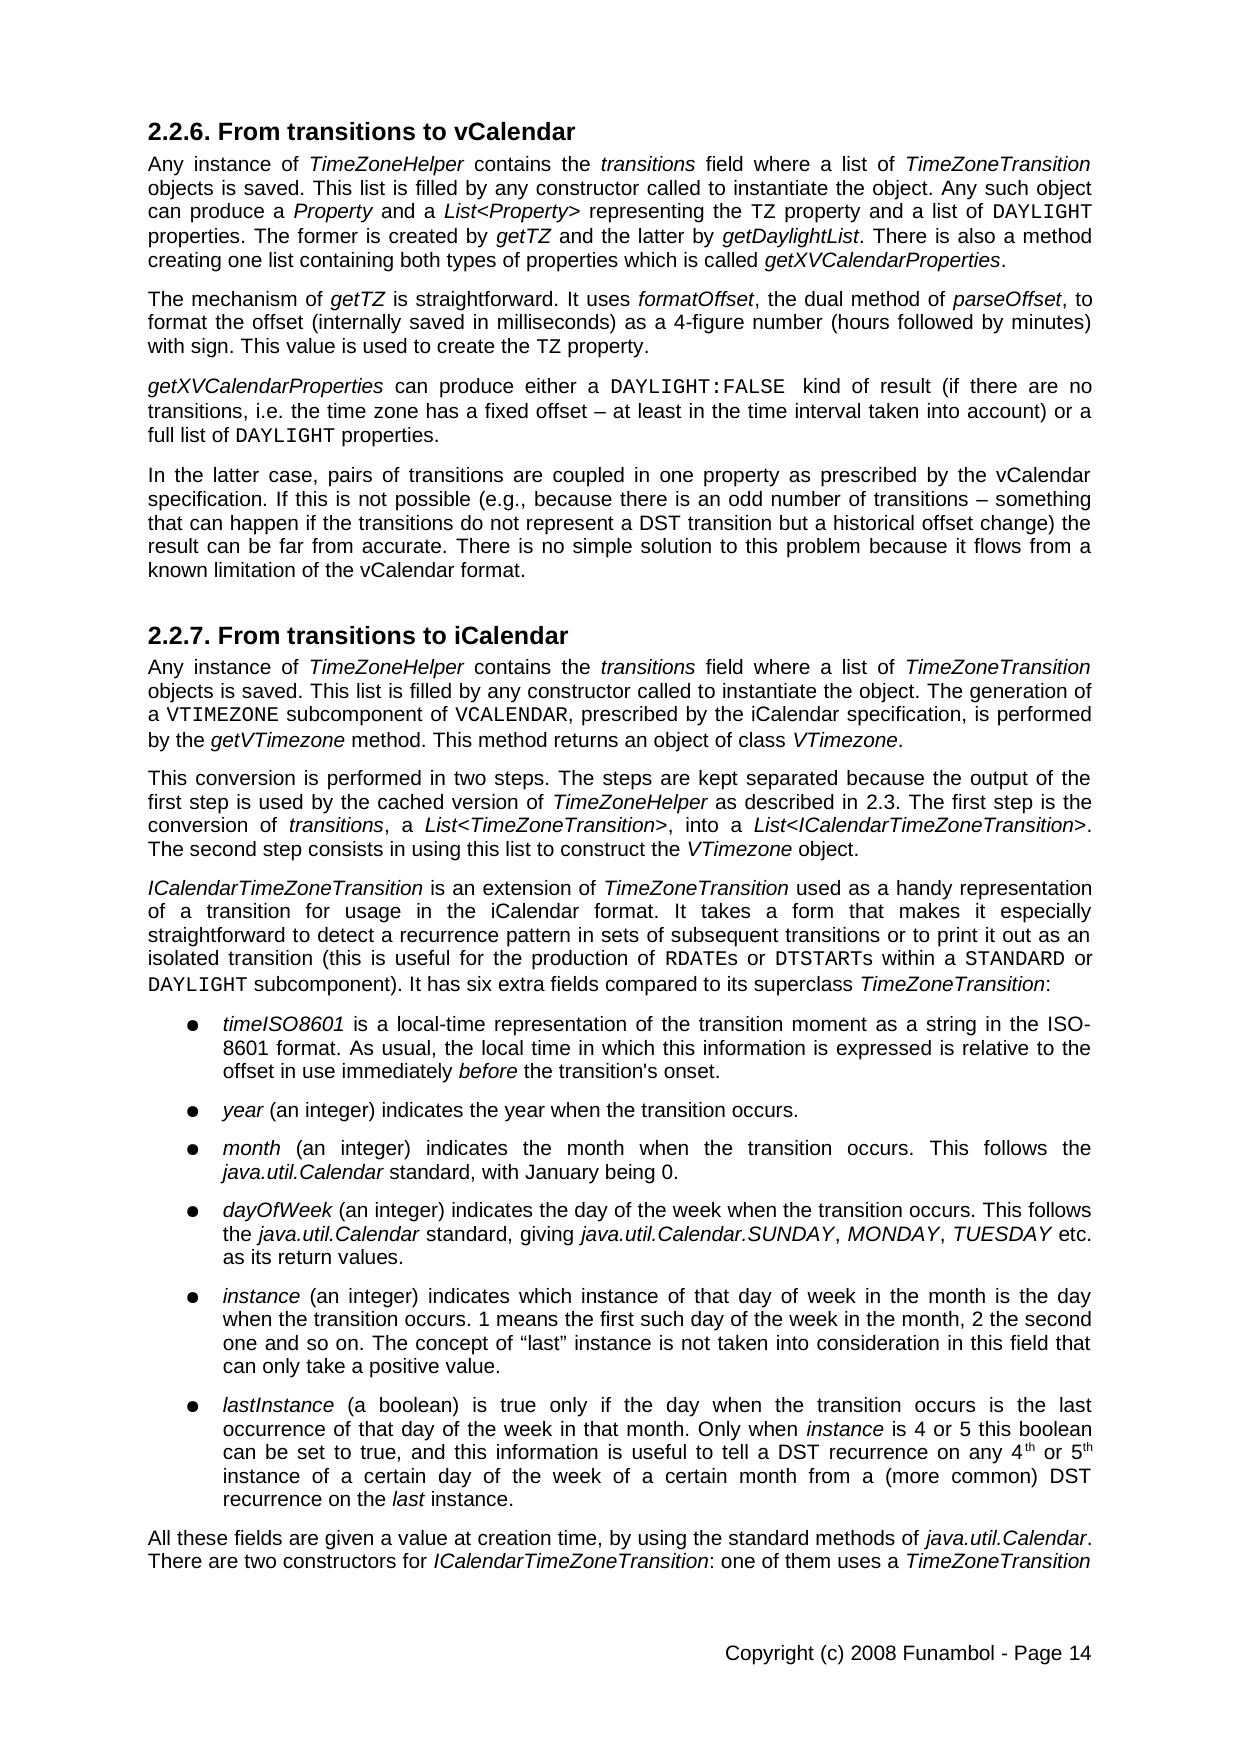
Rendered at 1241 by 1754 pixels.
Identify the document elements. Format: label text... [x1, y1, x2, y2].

text Any instance of TimeZoneHelper contains the transitions field where a list of TimeZoneTransition objects is saved. This list is filled by any constructor called to instantiate the object. Any such object can produce a Property and a List<Property> representing the TZ property and a list of DAYLIGHT properties. The former is created by getTZ and the latter by getDaylightList. There is also a method creating one list containing both types of properties which is called getXVCalendarProperties. [148, 152, 1093, 272]
text Any instance of TimeZoneHelper contains the transitions field where a list of TimeZoneTransition objects is saved. This list is filled by any constructor called to instantiate the object. The generation of a VTIMEZONE subcomponent of VCALENDAR, prescribed by the iCalendar specification, is performed by the getVTimezone method. This method returns an object of class VTimezone. [148, 656, 1093, 752]
list instance (an integer) indicates which instance of that day of week in the month is the day when the transition occurs. 1 means the first such day of the week in the month, 2 the second one and so on. The concept of “last” instance is not taken into consideration in this field that can only take a positive value. [185, 1284, 1093, 1378]
text getXVCalendarProperties can produce either a DAYLIGHT:FALSE kind of result (if there are no transitions, i.e. the time zone has a fixed offset – at least in the time interval taken into account) or a full list of DAYLIGHT properties. [148, 374, 1093, 449]
text This conversion is performed in two steps. The steps are kept separated because the output of the first step is used by the cached version of TimeZoneHelper as described in 2.3. The first step is the conversion of transitions, a List<TimeZoneTransition>, into a List<ICalendarTimeZoneTransition>. The second step consists in using this list to construct the VTimezone object. [148, 767, 1093, 861]
subtitle From transitions to vCalendar [148, 118, 1093, 146]
text The mechanism of getTZ is straightforward. It uses formatOffset, the dual method of parseOffset, to format the offset (internally saved in milliseconds) as a 4-figure number (hours followed by minutes) with sign. This value is used to create the TZ property. [148, 287, 1093, 359]
text All these fields are given a value at creation time, by using the standard methods of java.util.Calendar. There are two constructors for ICalendarTimeZoneTransition: one of them uses a TimeZoneTransition [148, 1526, 1093, 1573]
list timeISO8601 is a local-time representation of the transition moment as a string in the ISO-8601 format. As usual, the local time in which this information is expressed is relative to the offset in use immediately before the transition's onset. [185, 1012, 1093, 1083]
list lastInstance (a boolean) is true only if the day when the transition occurs is the last occurrence of that day of the week in that month. Only when instance is 4 or 5 this boolean can be set to true, and this information is useful to tell a DST recurrence on any 4th or 5th instance of a certain day of the week of a certain month from a (more common) DST recurrence on the last instance. [185, 1393, 1093, 1511]
subtitle From transitions to iCalendar [148, 622, 1093, 649]
list dayOfWeek (an integer) indicates the day of the week when the transition occurs. This follows the java.util.Calendar standard, giving java.util.Calendar.SUNDAY, MONDAY, TUESDAY etc. as its return values. [185, 1199, 1093, 1269]
text In the latter case, pairs of transitions are coupled in one property as prescribed by the vCalendar specification. If this is not possible (e.g., because there is an odd number of transitions – something that can happen if the transitions do not represent a DST transition but a historical offset change) the result can be far from accurate. There is no simple solution to this problem because it flows from a known limitation of the vCalendar format. [148, 464, 1093, 582]
list year (an integer) indicates the year when the transition occurs. [185, 1098, 1093, 1122]
list month (an integer) indicates the month when the transition occurs. This follows the java.util.Calendar standard, with January being 0. [185, 1137, 1093, 1184]
text ICalendarTimeZoneTransition is an extension of TimeZoneTransition used as a handy representation of a transition for usage in the iCalendar format. It takes a form that makes it especially straightforward to detect a recurrence pattern in sets of subsequent transitions or to print it out as an isolated transition (this is useful for the production of RDATEs or DTSTARTs within a STANDARD or DAYLIGHT subcomponent). It has six extra fields compared to its superclass TimeZoneTransition: [148, 876, 1093, 997]
